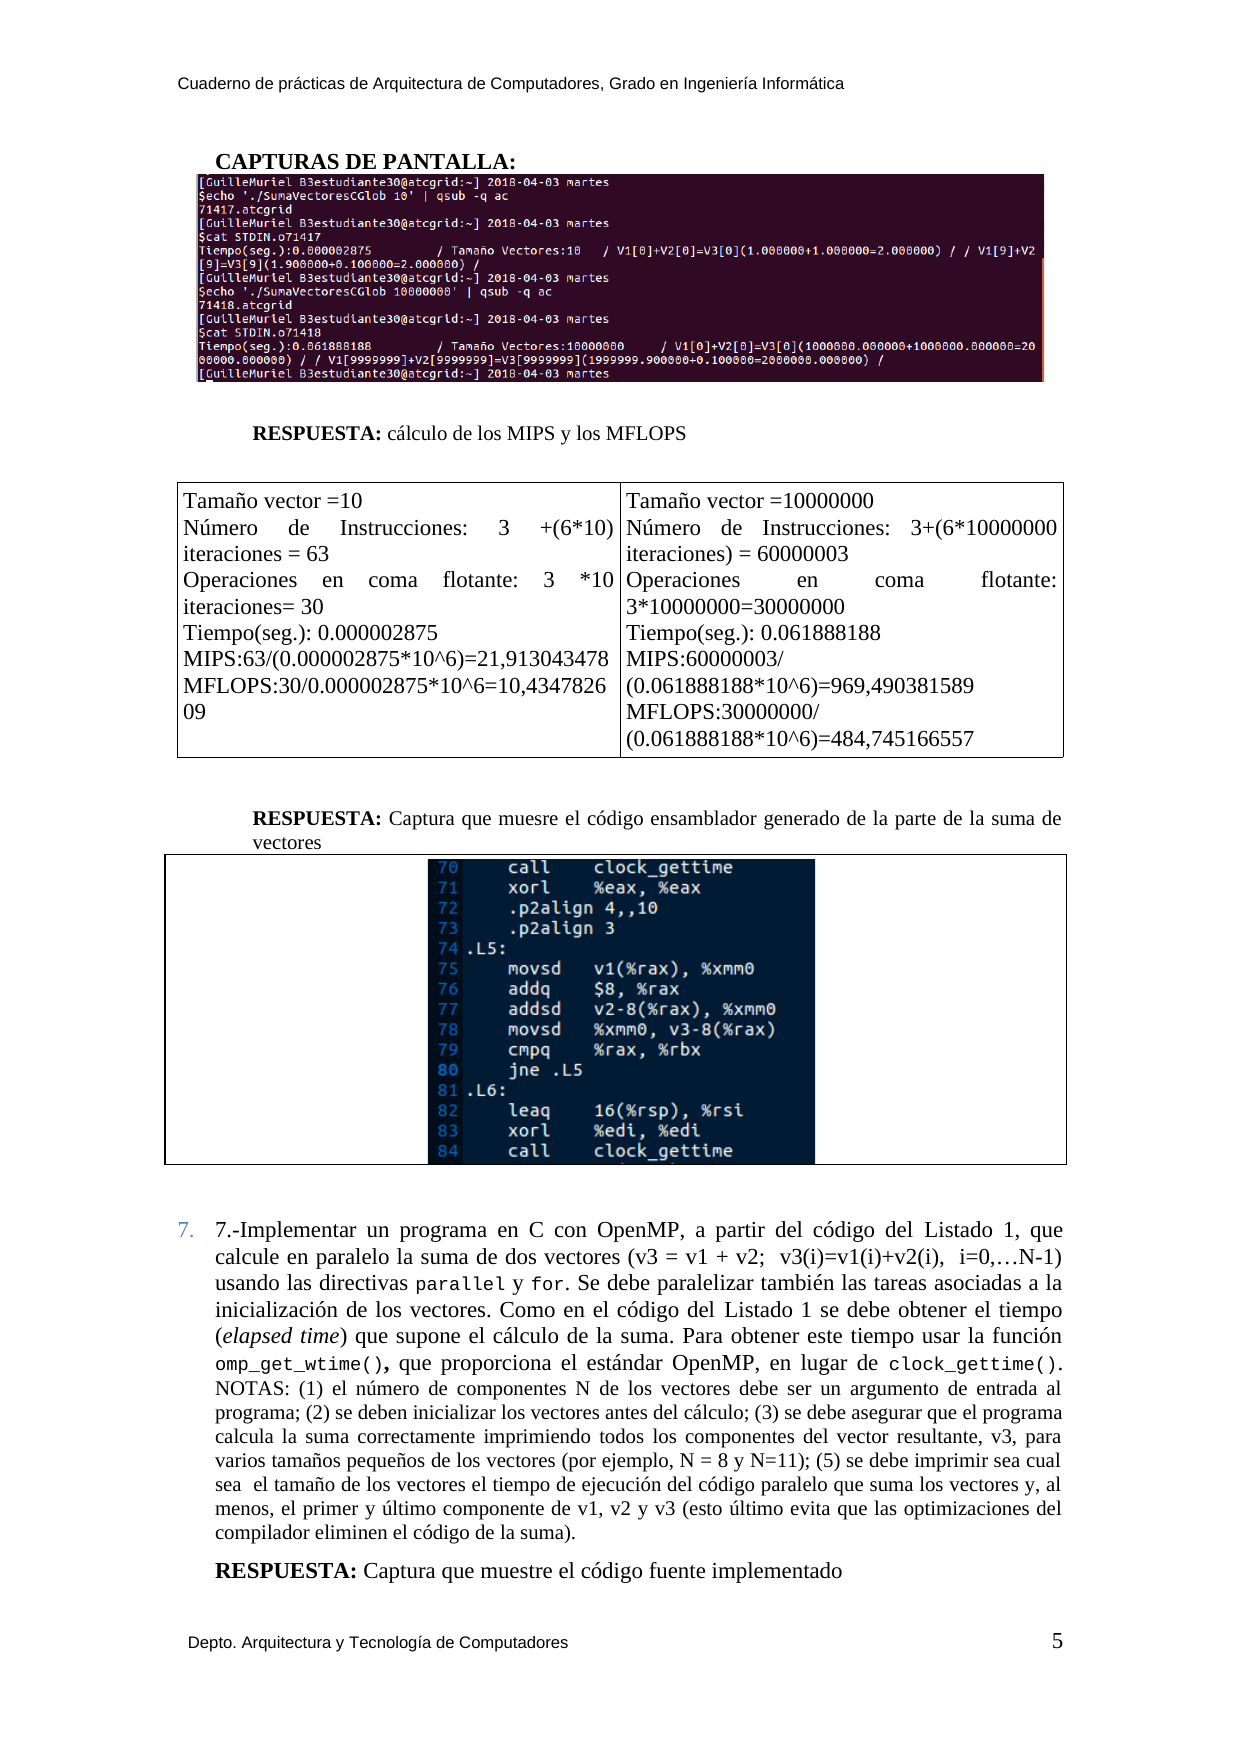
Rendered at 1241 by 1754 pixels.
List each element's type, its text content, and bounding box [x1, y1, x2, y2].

list 7.-Implementar un programa en C con OpenMP, a partir del código del Listado 1, que calcule en paralelo la suma de dos vectores (v3 = v1 + v2; v3(i)=v1(i)+v2(i), i=0,…N-1) usando las directivas parallel y for. Se debe paralelizar también las tareas asociadas a la inicialización de los vectores. Como en el código del Listado 1 se debe obtener el tiempo (elapsed time) que supone el cálculo de la suma. Para obtener este tiempo usar la función omp_get_wtime(), que proporciona el estándar OpenMP, en lugar de clock_gettime(). NOTAS: (1) el número de componentes N de los vectores debe ser un argumento de entrada al programa; (2) se deben inicializar los vectores antes del cálculo; (3) se debe asegurar que el programa calcula la suma correctamente imprimiendo todos los componentes del vector resultante, v3, para varios tamaños pequeños de los vectores (por ejemplo, N = 8 y N=11); (5) se debe imprimir sea cual sea el tamaño de los vectores el tiempo de ejecución del código paralelo que suma los vectores y, al menos, el primer y último componente de v1, v2 y v3 (esto último evita que las optimizaciones del compilador eliminen el código de la suma). [177, 1216, 1063, 1544]
table_header [166, 860, 427, 1164]
text CAPTURAS DE PANTALLA: [215, 148, 1063, 174]
table_header [816, 860, 1066, 1164]
text RESPUESTA: cálculo de los MIPS y los MFLOPS [252, 421, 1063, 445]
text RESPUESTA: Captura que muesre el código ensamblador generado de la parte de la suma de vectores [252, 806, 1063, 854]
picture [196, 174, 1045, 382]
table_header Tamaño vector =10 Número de Instrucciones: 3 +(6*10) iteraciones = 63 Operaciones en coma flotante: 3 *10 iteraciones= 30 Tiempo(seg.): 0.000002875 MIPS:63/(0.000002875*10^6)=21,913043478 MFLOPS:30/0.000002875*10^6=10,434782609 [178, 483, 620, 757]
table_header Tamaño vector =10000000 Número de Instrucciones: 3+(6*10000000 iteraciones) = 60000003 Operaciones en coma flotante: 3*10000000=30000000 Tiempo(seg.): 0.061888188 MIPS:60000003/(0.061888188*10^6)=969,490381589 MFLOPS:30000000/(0.061888188*10^6)=484,745166557 [621, 483, 1063, 757]
text RESPUESTA: Captura que muestre el código fuente implementado [215, 1557, 1063, 1583]
picture [427, 859, 816, 1164]
table_header [166, 855, 1066, 859]
